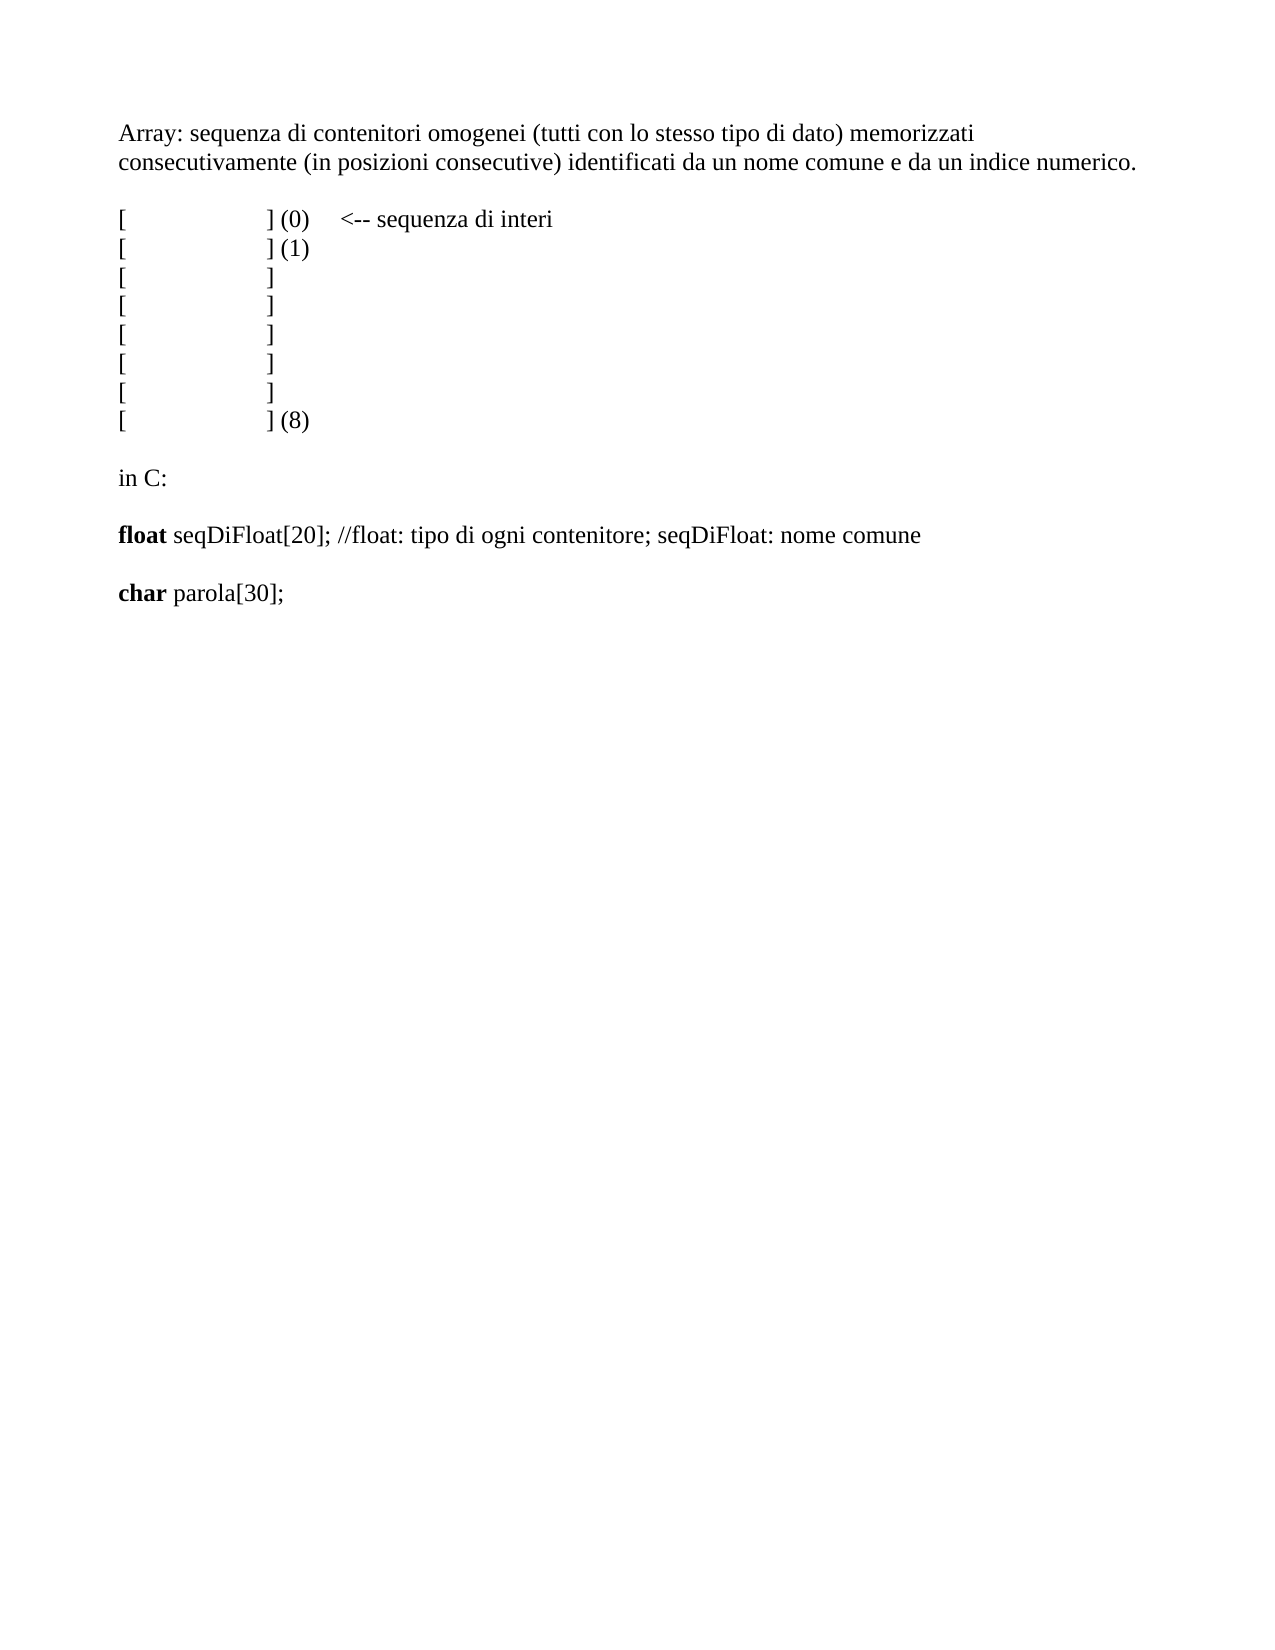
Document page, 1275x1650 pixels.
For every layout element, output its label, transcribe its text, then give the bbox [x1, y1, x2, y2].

text [ ] (8) [118, 406, 1157, 434]
text [ ] [118, 319, 1157, 348]
text [ ] [118, 348, 1157, 377]
text in C: [118, 463, 1157, 492]
text char parola[30]; [118, 578, 1157, 607]
text [ ] (1) [118, 233, 1157, 262]
text [ ] (0) <-- sequenza di interi [118, 204, 1157, 233]
text Array: sequenza di contenitori omogenei (tutti con lo stesso tipo di dato) memorizzati consecutivamente (in posizioni consecutive) identificati da un nome comune e da un indice numerico. [118, 118, 1157, 176]
text [ ] [118, 262, 1157, 291]
text [ ] [118, 377, 1157, 406]
text float seqDiFloat[20]; //float: tipo di ogni contenitore; seqDiFloat: nome comune [118, 521, 1157, 549]
text [ ] [118, 291, 1157, 319]
